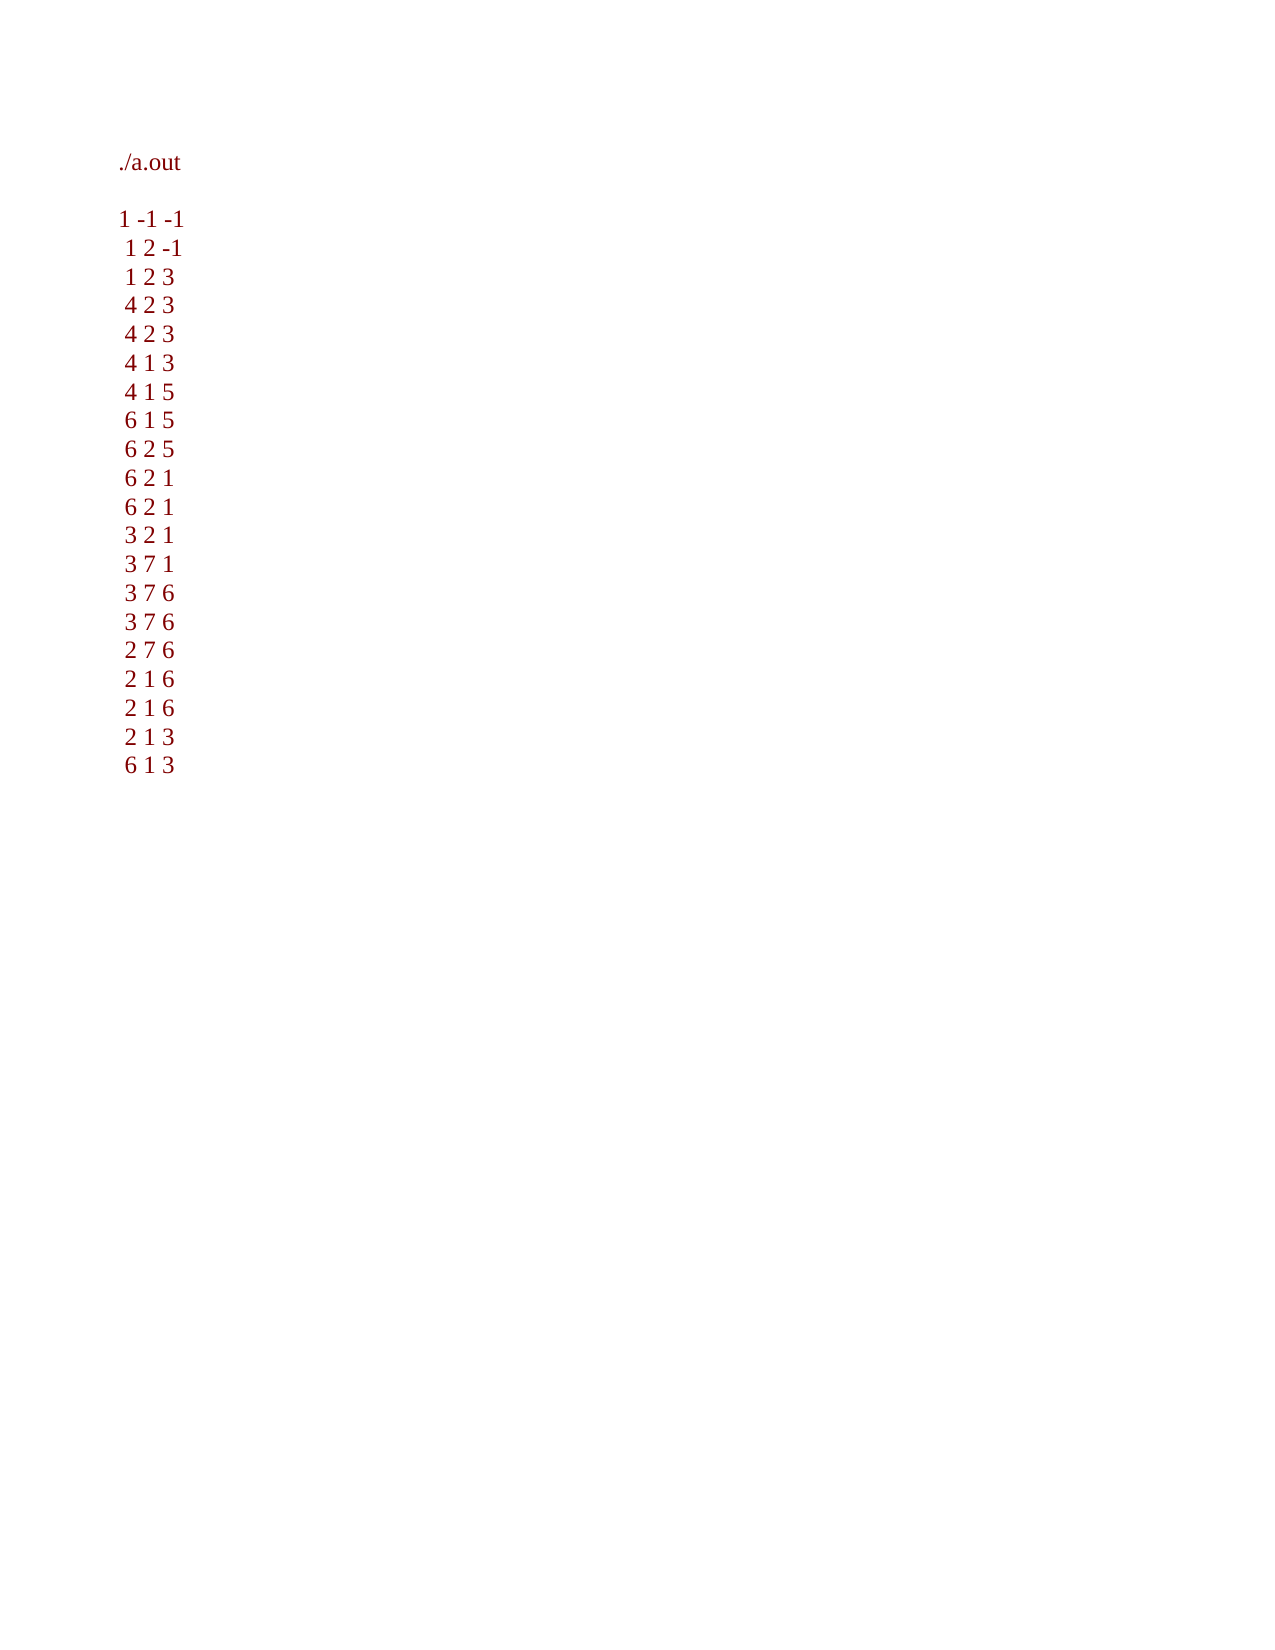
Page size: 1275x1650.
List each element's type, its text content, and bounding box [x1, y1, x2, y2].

text 4 2 3 [118, 291, 1157, 319]
text 2 1 3 [118, 722, 1157, 751]
text 3 7 6 [118, 607, 1157, 636]
text 1 2 3 [118, 262, 1157, 291]
text 4 2 3 [118, 319, 1157, 348]
text 6 1 5 [118, 406, 1157, 434]
text ./a.out [118, 147, 1157, 176]
text 1 -1 -1 [118, 204, 1157, 233]
text 6 2 1 [118, 492, 1157, 521]
text 6 2 5 [118, 434, 1157, 463]
text 6 2 1 [118, 463, 1157, 492]
text 2 7 6 [118, 636, 1157, 664]
text 2 1 6 [118, 693, 1157, 722]
text 1 2 -1 [118, 233, 1157, 262]
text 3 2 1 [118, 521, 1157, 549]
text 2 1 6 [118, 664, 1157, 693]
text 3 7 6 [118, 578, 1157, 607]
text 4 1 3 [118, 348, 1157, 377]
text 3 7 1 [118, 549, 1157, 578]
text 4 1 5 [118, 377, 1157, 406]
text 6 1 3 [118, 751, 1157, 779]
